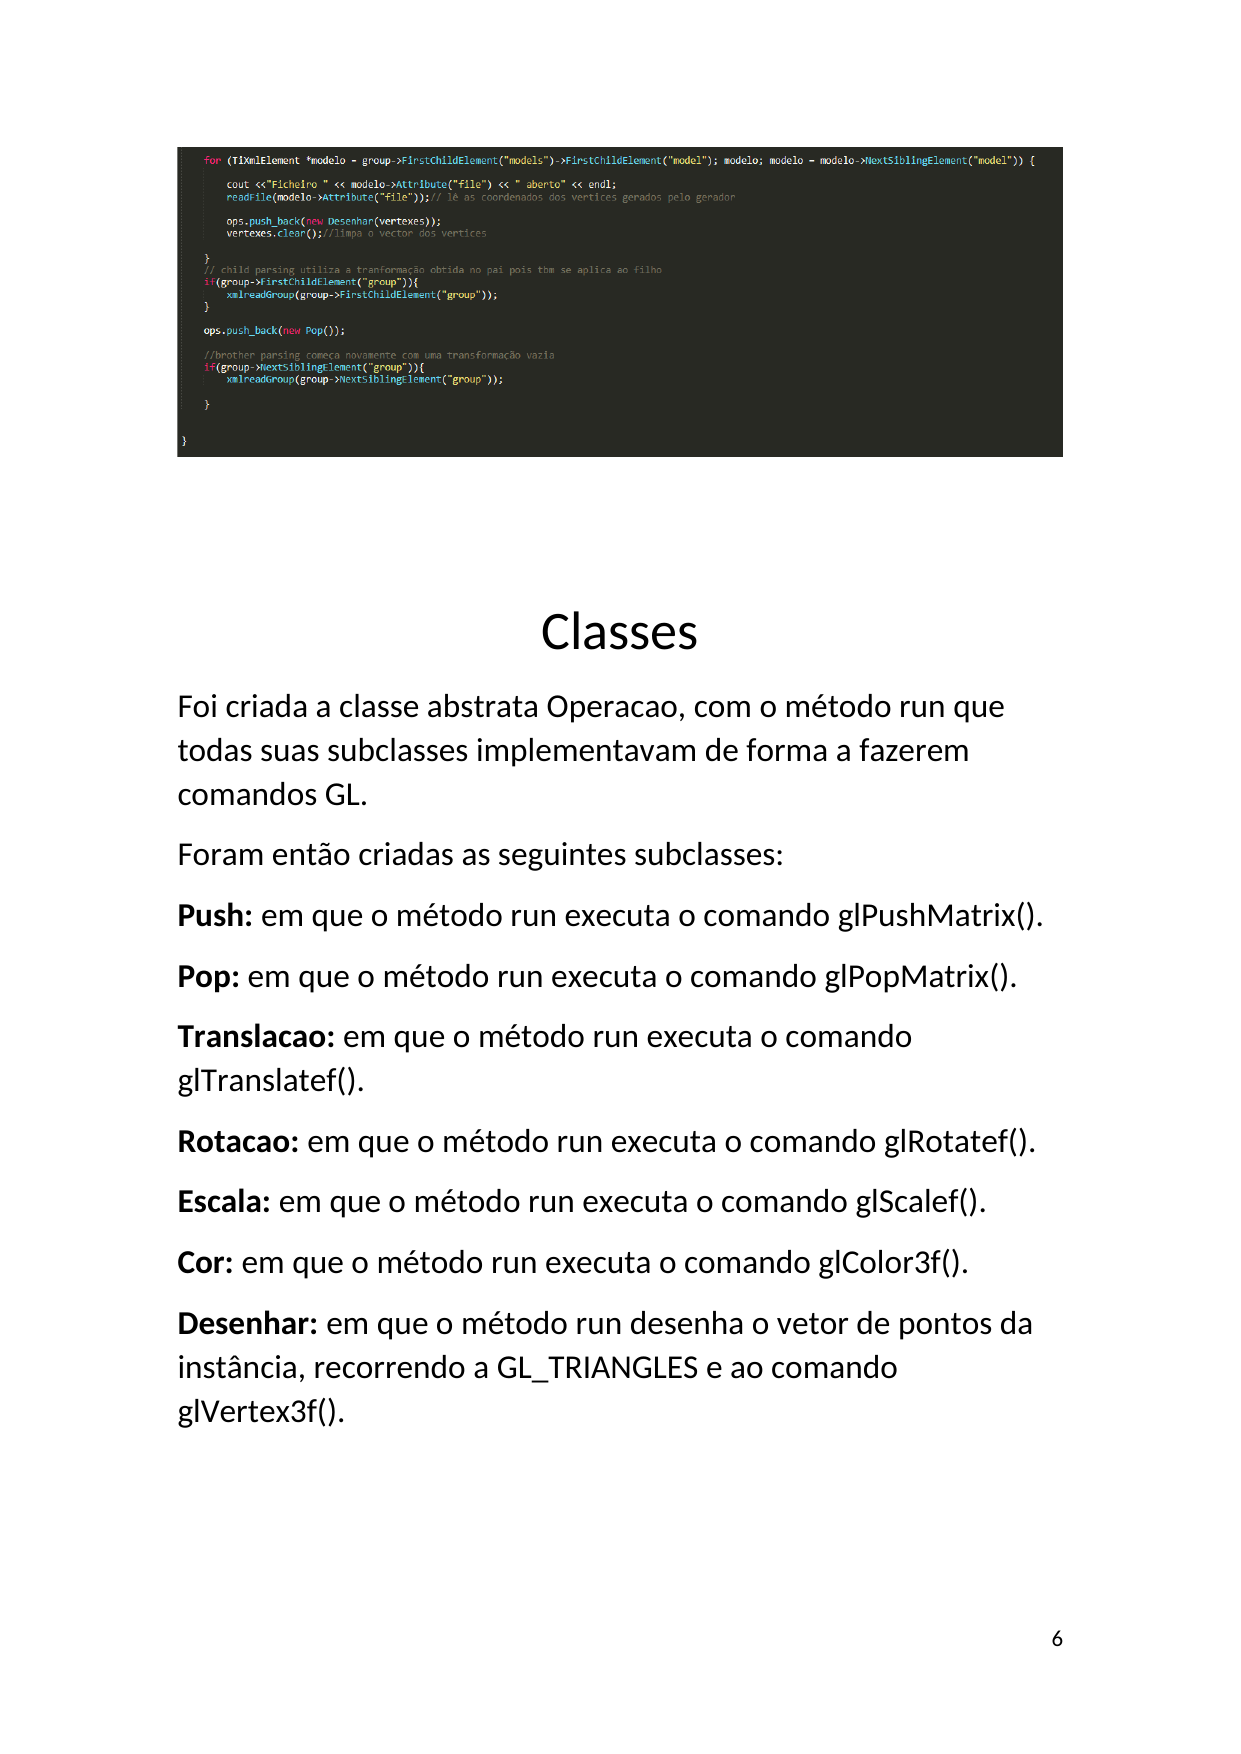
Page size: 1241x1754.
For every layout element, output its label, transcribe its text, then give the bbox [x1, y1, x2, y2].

text Translacao: em que o método run executa o comando glTranslatef(). [177, 1015, 1063, 1100]
text Pop: em que o método run executa o comando glPopMatrix(). [177, 955, 1063, 995]
picture [177, 147, 1063, 457]
text Rotacao: em que o método run executa o comando glRotatef(). [177, 1120, 1063, 1161]
text Push: em que o método run executa o comando glPushMatrix(). [177, 894, 1063, 935]
text Escala: em que o método run executa o comando glScalef(). [177, 1181, 1063, 1221]
text Classes [177, 597, 1063, 663]
text Foi criada a classe abstrata Operacao, com o método run que todas suas subclasses implementavam de forma a fazerem comandos GL. [177, 685, 1063, 813]
text Desenhar: em que o método run desenha o vetor de pontos da instância, recorrendo a GL_TRIANGLES e ao comando glVertex3f(). [177, 1302, 1063, 1430]
text Cor: em que o método run executa o comando glColor3f(). [177, 1241, 1063, 1282]
text Foram então criadas as seguintes subclasses: [177, 833, 1063, 874]
